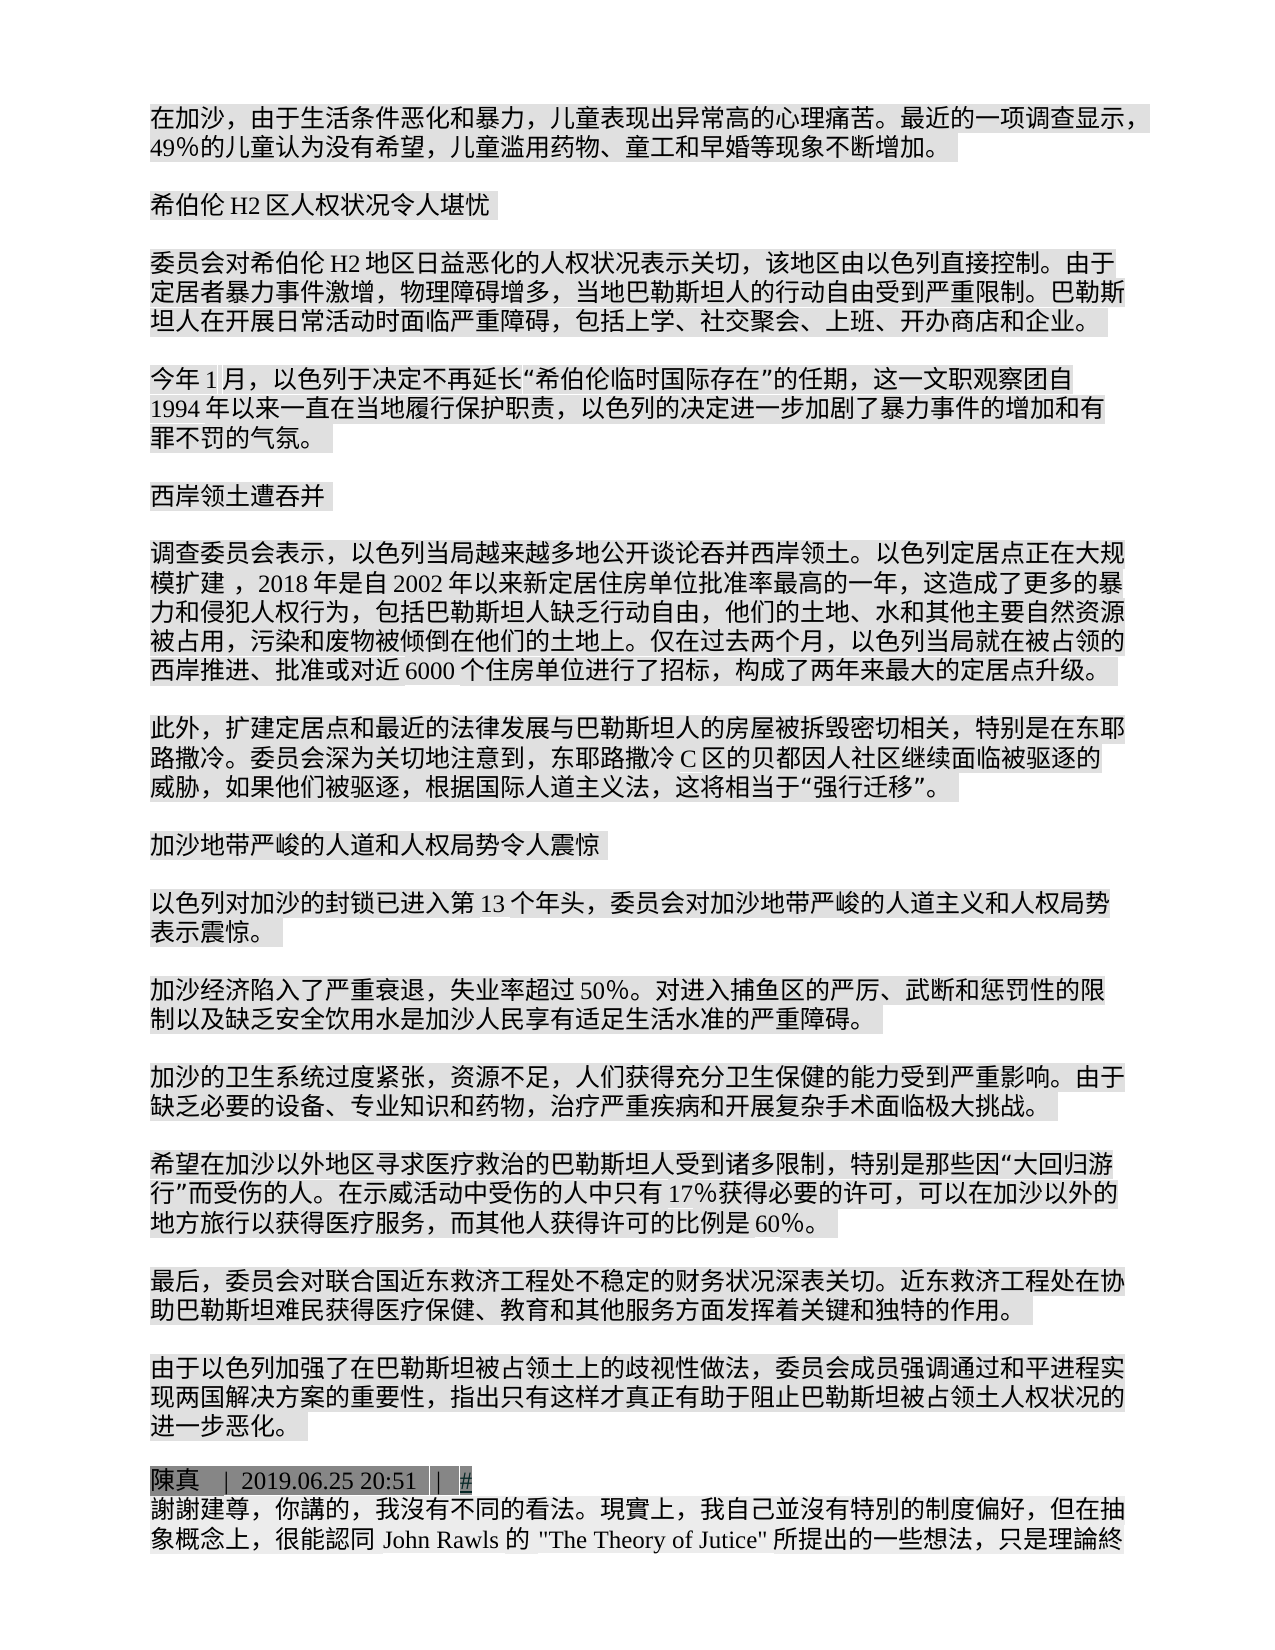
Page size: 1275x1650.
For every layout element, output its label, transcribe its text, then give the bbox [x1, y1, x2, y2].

text 陳真 | 2019.06.25 20:51 | # [150, 1466, 1125, 1496]
text 联合国的声音越来越弱了，尤其是特朗普上台后，毫不遮掩地恃强凌弱，撕下了一堆假面具。 ----------------------------------------- https://news.un.org/zh/story/2019/06/1036911 联合国调查委员会对被占领土巴勒斯坦人权恶化表示震惊 2019年6月24日 联合国调查以色列侵害被占领土巴勒斯坦人民人权行为委员会6月17日至20日对约旦和安曼进行了年度访问。 调查委员会收到了有关因使用实弹而造成的巴勒斯坦人被杀和受伤的资料。以色列安全部队使用了涂有橡胶的金属子弹和催泪瓦斯，构成了过度和不成比例地使用武力对付没有直接造成生命威胁的人。 据报道，自2018年3月“回归大游行”开始以来，以色列军队在加沙围栏沿线杀害了270多名巴勒斯坦人，并造成近3万人受伤。死者中有40多人是儿童。在西岸的希布伦、盖勒吉利耶、拉马拉、纳布卢斯以及以色列定居点附近城市及其周围，受伤或死亡的巴勒斯坦人数不断增加。 严重侵犯儿童权益 调查委员会了解到，夜间袭击过程中，在西岸逮捕巴勒斯坦儿童的做法对儿童的福祉和权利造成了严重后果。在夜间突袭之后，儿童经常被带到不明地点。他们 被关在军车里，并在审讯期间受到威胁和辱骂。在某些情况下，如果没有律师在场，孩子们被迫在自己并不理解的希伯来语供词上签字。 目前在以色列军事系统中，随时都有300多名巴勒斯坦儿童被拘留。大部分儿童仅有轻微的违法举动，例如扔石头，在社交媒体上发帖子。调查委员会指出，这种做法违反了《儿童权利公约》第37条，该条款要求各国将拘留儿童作为最后手段。 在加沙，由于生活条件恶化和暴力，儿童表现出异常高的心理痛苦。最近的一项调查显示，49％的儿童认为没有希望，儿童滥用药物、童工和早婚等现象不断增加。 希伯伦H2区人权状况令人堪忧 委员会对希伯伦H2地区日益恶化的人权状况表示关切，该地区由以色列直接控制。由于定居者暴力事件激增，物理障碍增多，当地巴勒斯坦人的行动自由受到严重限制。巴勒斯坦人在开展日常活动时面临严重障碍，包括上学、社交聚会、上班、开办商店和企业。 今年1月，以色列于决定不再延长“希伯伦临时国际存在”的任期，这一文职观察团自1994年以来一直在当地履行保护职责，以色列的决定进一步加剧了暴力事件的增加和有罪不罚的气氛。 西岸领土遭吞并 调查委员会表示，以色列当局越来越多地公开谈论吞并西岸领土。以色列定居点正在大规模扩建 ，2018年是自2002年以来新定居住房单位批准率最高的一年，这造成了更多的暴力和侵犯人权行为，包括巴勒斯坦人缺乏行动自由，他们的土地、水和其他主要自然资源被占用，污染和废物被倾倒在他们的土地上。仅在过去两个月，以色列当局就在被占领的西岸推进、批准或对近6000个住房单位进行了招标，构成了两年来最大的定居点升级。 此外，扩建定居点和最近的法律发展与巴勒斯坦人的房屋被拆毁密切相关，特别是在东耶路撒冷。委员会深为关切地注意到，东耶路撒冷C区的贝都因人社区继续面临被驱逐的威胁，如果他们被驱逐，根据国际人道主义法，这将相当于“强行迁移”。 加沙地带严峻的人道和人权局势令人震惊 以色列对加沙的封锁已进入第13个年头，委员会对加沙地带严峻的人道主义和人权局势表示震惊。 加沙经济陷入了严重衰退，失业率超过50％。对进入捕鱼区的严厉、武断和惩罚性的限制以及缺乏安全饮用水是加沙人民享有适足生活水准的严重障碍。 加沙的卫生系统过度紧张，资源不足，人们获得充分卫生保健的能力受到严重影响。由于缺乏必要的设备、专业知识和药物，治疗严重疾病和开展复杂手术面临极大挑战。 希望在加沙以外地区寻求医疗救治的巴勒斯坦人受到诸多限制，特别是那些因“大回归游行”而受伤的人。在示威活动中受伤的人中只有17％获得必要的许可，可以在加沙以外的地方旅行以获得医疗服务，而其他人获得许可的比例是60％。 最后，委员会对联合国近东救济工程处不稳定的财务状况深表关切。近东救济工程处在协助巴勒斯坦难民获得医疗保健、教育和其他服务方面发挥着关键和独特的作用。 由于以色列加强了在巴勒斯坦被占领土上的歧视性做法，委员会成员强调通过和平进程实现两国解决方案的重要性，指出只有这样才真正有助于阻止巴勒斯坦被占领土人权状况的进一步恶化。 [150, 75, 1125, 1441]
text 謝謝建尊，你講的，我沒有不同的看法。現實上，我自己並沒有特別的制度偏好，但在抽象概念上，很能認同 John Rawls 的 "The Theory of Jutice" 所提出的一些想法，只是理論終 [150, 1496, 1125, 1554]
